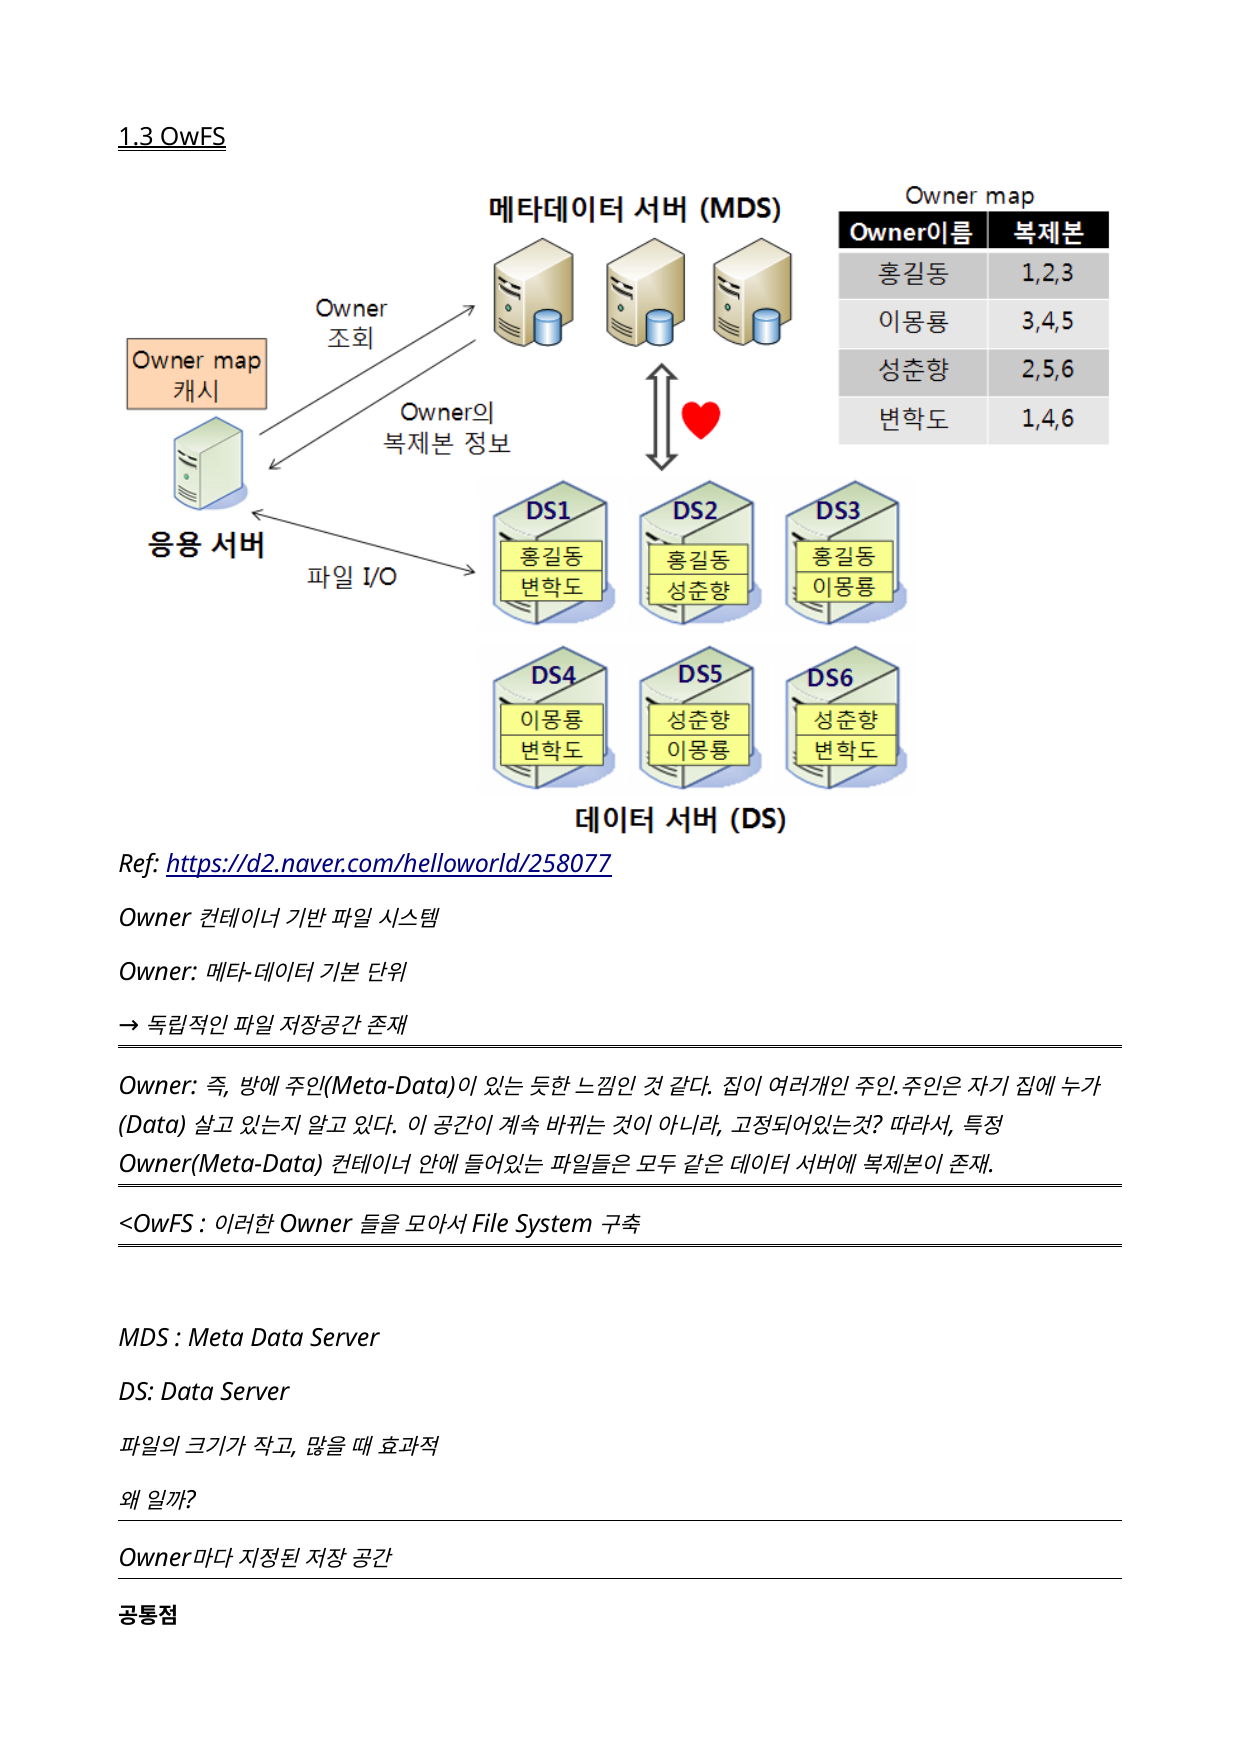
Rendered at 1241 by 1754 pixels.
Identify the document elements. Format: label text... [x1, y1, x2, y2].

text DS: Data Server [118, 1374, 1122, 1408]
text MDS : Meta Data Server [118, 1320, 1122, 1354]
text Owner: 메타-데이터 기본 단위 [118, 953, 1122, 987]
text Owner 컨테이너 기반 파일 시스템 [118, 899, 1122, 934]
text 파일의 크기가 작고, 많을 때 효과적 [118, 1428, 1122, 1462]
text Owner: 즉, 방에 주인(Meta-Data)이 있는 듯한 느낌인 것 같다. 집이 여러개인 주인.주인은 자기 집에 누가(Data) 살고 있는지 알고 있다. 이 공간이 계속 바뀌는 것이 아니라, 고정되어있는것? 따라서, 특정 Owner(Meta-Data) 컨테이너 안에 들어있는 파일들은 모두 같은 데이터 서버에 복제본이 존재. [118, 1067, 1122, 1184]
text 왜 일까? [118, 1481, 1122, 1520]
picture [118, 171, 1123, 841]
text 1.3 OwFS [118, 118, 1122, 152]
text Ref: https://d2.naver.com/helloworld/258077 [118, 841, 1122, 880]
text <OwFS : 이러한 Owner 들을 모아서 File System 구축 [118, 1206, 1122, 1244]
text → 독립적인 파일 저장공간 존재 [118, 1007, 1122, 1045]
text Owner마다 지정된 저장 공간 [118, 1539, 1122, 1578]
text 공통점 [118, 1598, 1122, 1629]
